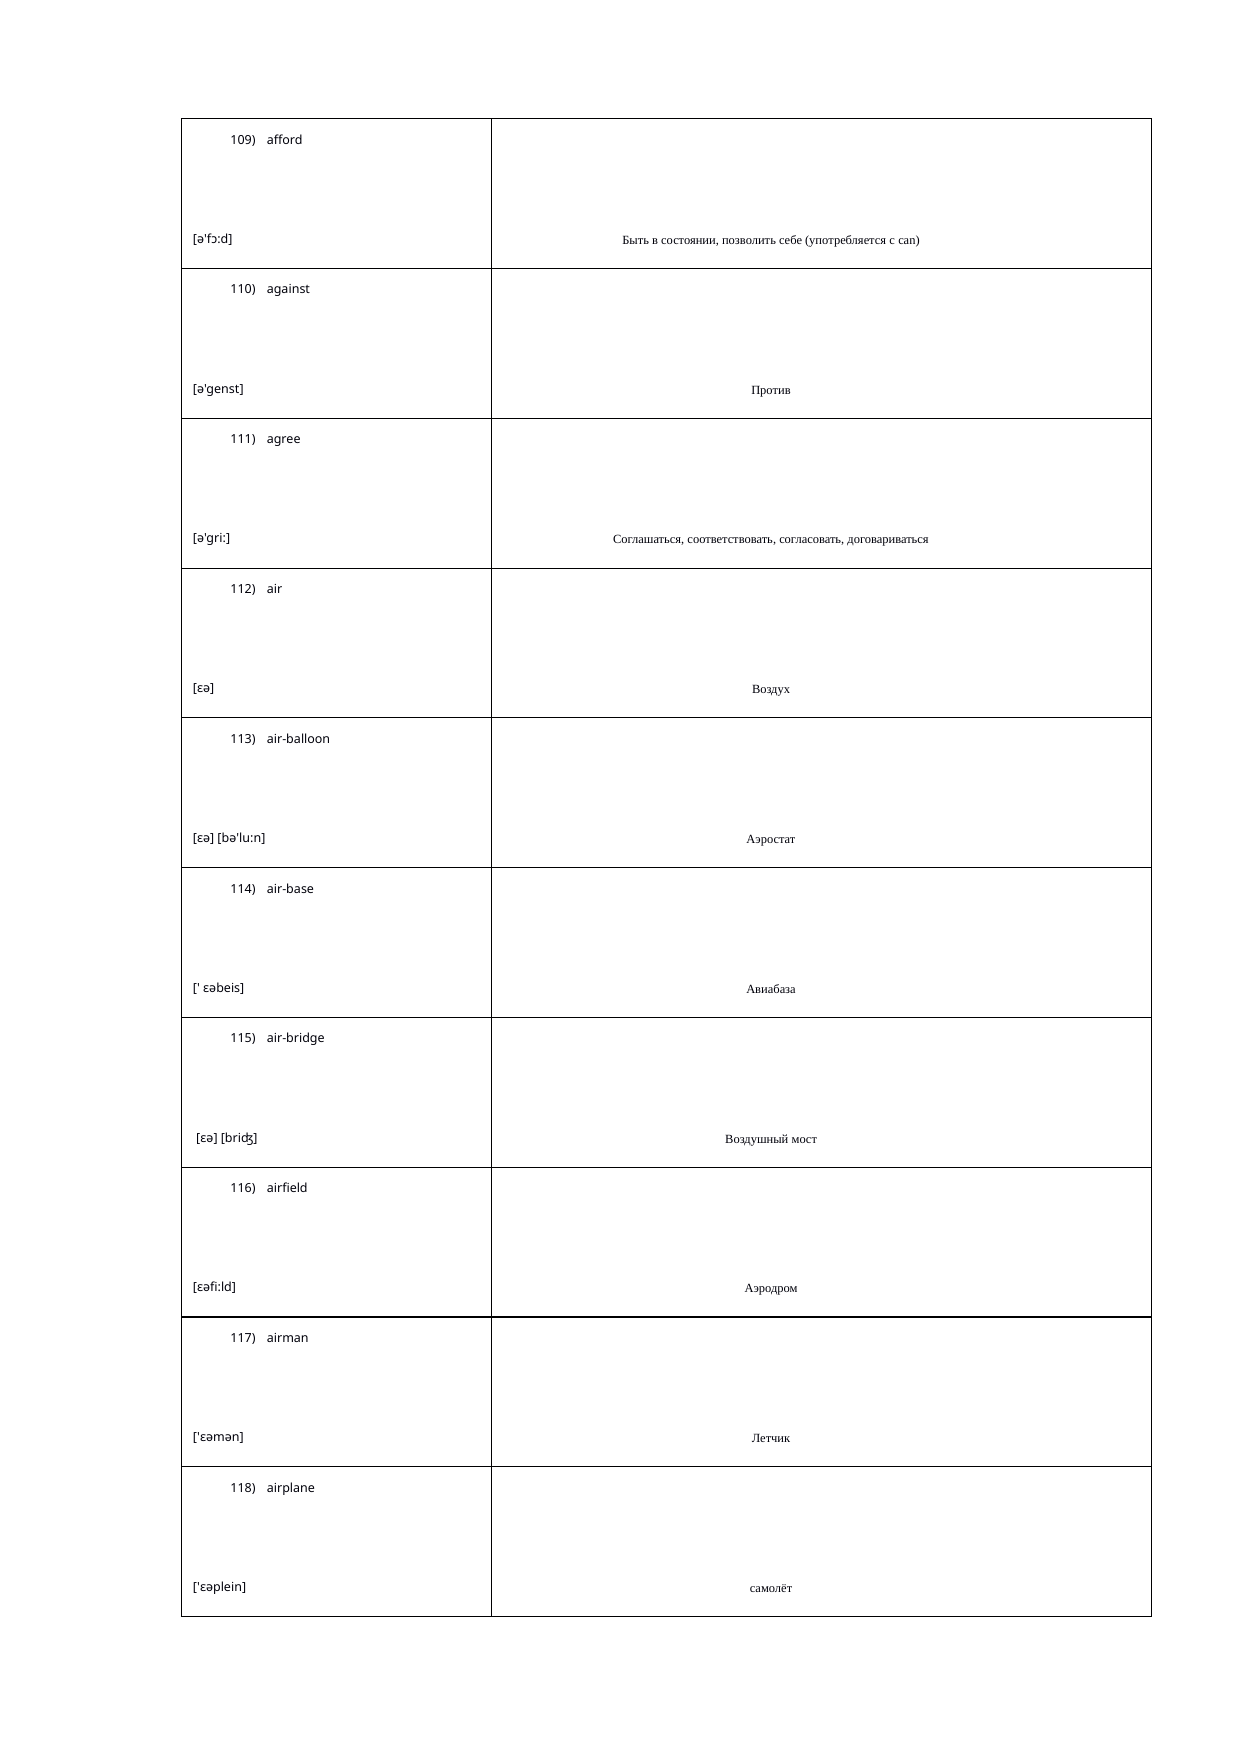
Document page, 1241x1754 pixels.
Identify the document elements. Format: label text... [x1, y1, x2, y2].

table_cell air-bridge [ɛə] [briʤ] [182, 1018, 491, 1167]
table_cell Воздушный мост [492, 1018, 1151, 1167]
table_cell air-balloon [ɛə] [bə'lu:n] [182, 718, 491, 867]
table_cell Против [492, 269, 1151, 418]
table_cell самолёт [492, 1467, 1151, 1616]
table_cell Авиабаза [492, 868, 1151, 1017]
table_cell airfield [ɛəfi:ld] [182, 1168, 491, 1316]
table_cell afford [ə'fɔ:d] [182, 119, 491, 268]
table_cell air [ɛə] [182, 569, 491, 717]
table_cell airman ['ɛəmən] [182, 1318, 491, 1466]
table_cell air-base [' ɛəbeis] [182, 868, 491, 1017]
table_cell Соглашаться, соответствовать, согласовать, договариваться [492, 419, 1151, 567]
table_cell Летчик [492, 1318, 1151, 1466]
table_cell Аэростат [492, 718, 1151, 867]
table_cell Аэродром [492, 1168, 1151, 1316]
table_cell Быть в состоянии, позволить себе (употребляется с can) [492, 119, 1151, 268]
table_cell agree [ə'gri:] [182, 419, 491, 567]
table_cell airplane ['ɛəplein] [182, 1467, 491, 1616]
table_cell against [ə'genst] [182, 269, 491, 418]
table_cell Воздух [492, 569, 1151, 717]
